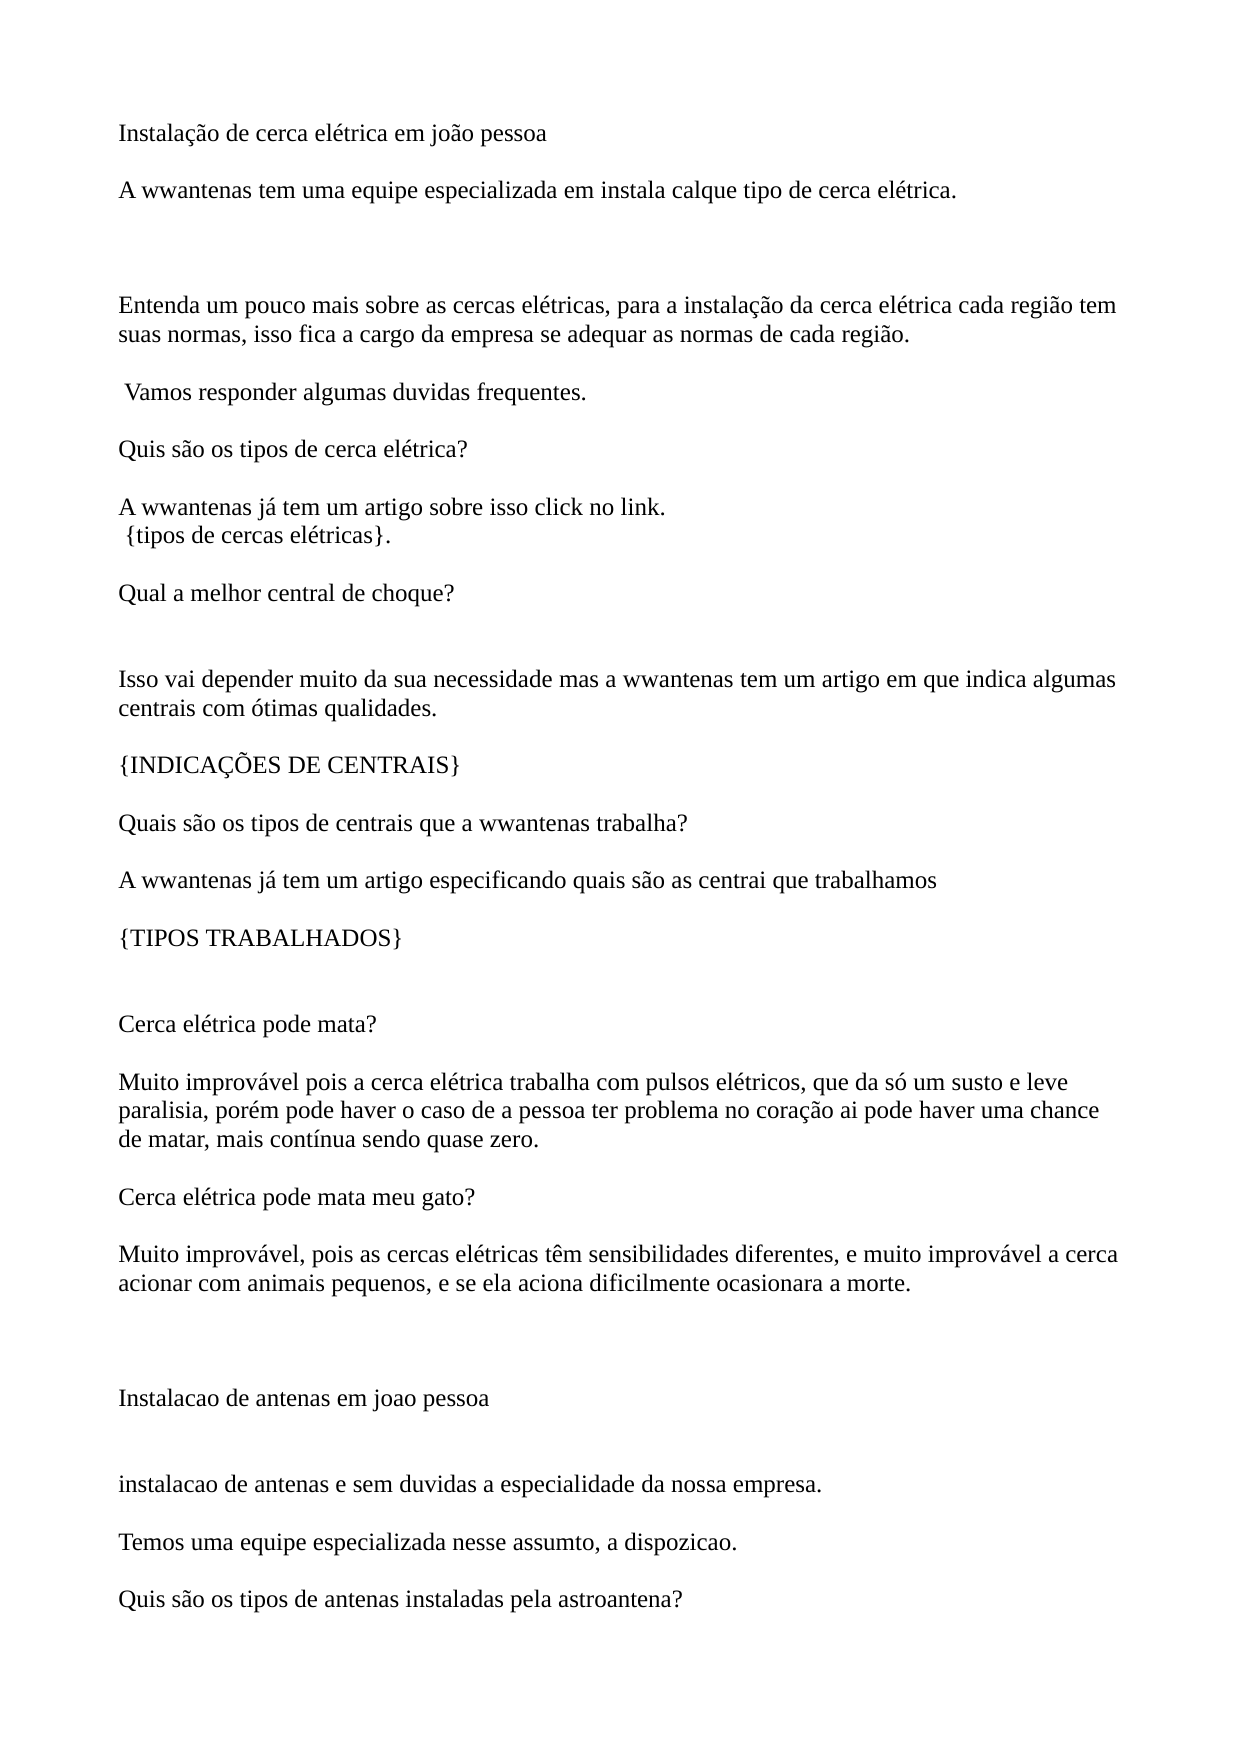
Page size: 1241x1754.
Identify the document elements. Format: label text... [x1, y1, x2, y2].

text Temos uma equipe especializada nesse assumto, a dispozicao. [118, 1527, 1122, 1556]
text Entenda um pouco mais sobre as cercas elétricas, para a instalação da cerca elétrica cada região tem suas normas, isso fica a cargo da empresa se adequar as normas de cada região. [118, 291, 1122, 348]
text A wwantenas tem uma equipe especializada em instala calque tipo de cerca elétrica. [118, 176, 1122, 204]
text A wwantenas já tem um artigo sobre isso click no link. [118, 492, 1122, 521]
text {INDICAÇÕES DE CENTRAIS} [118, 751, 1122, 779]
text Instalacao de antenas em joao pessoa [118, 1383, 1122, 1412]
text Quis são os tipos de cerca elétrica? [118, 434, 1122, 463]
text {TIPOS TRABALHADOS} [118, 923, 1122, 952]
text Quis são os tipos de antenas instaladas pela astroantena? [118, 1584, 1122, 1613]
text Cerca elétrica pode mata? [118, 1009, 1122, 1038]
text Cerca elétrica pode mata meu gato? [118, 1182, 1122, 1211]
text Qual a melhor central de choque? [118, 578, 1122, 607]
text A wwantenas já tem um artigo especificando quais são as centrai que trabalhamos [118, 866, 1122, 894]
text Instalação de cerca elétrica em joão pessoa [118, 118, 1122, 147]
text Muito improvável pois a cerca elétrica trabalha com pulsos elétricos, que da só um susto e leve paralisia, porém pode haver o caso de a pessoa ter problema no coração ai pode haver uma chance de matar, mais contínua sendo quase zero. [118, 1067, 1122, 1153]
text Muito improvável, pois as cercas elétricas têm sensibilidades diferentes, e muito improvável a cerca acionar com animais pequenos, e se ela aciona dificilmente ocasionara a morte. [118, 1239, 1122, 1297]
text Vamos responder algumas duvidas frequentes. [118, 377, 1122, 406]
text {tipos de cercas elétricas}. [118, 521, 1122, 549]
text Quais são os tipos de centrais que a wwantenas trabalha? [118, 808, 1122, 837]
text instalacao de antenas e sem duvidas a especialidade da nossa empresa. [118, 1469, 1122, 1498]
text Isso vai depender muito da sua necessidade mas a wwantenas tem um artigo em que indica algumas centrais com ótimas qualidades. [118, 664, 1122, 722]
